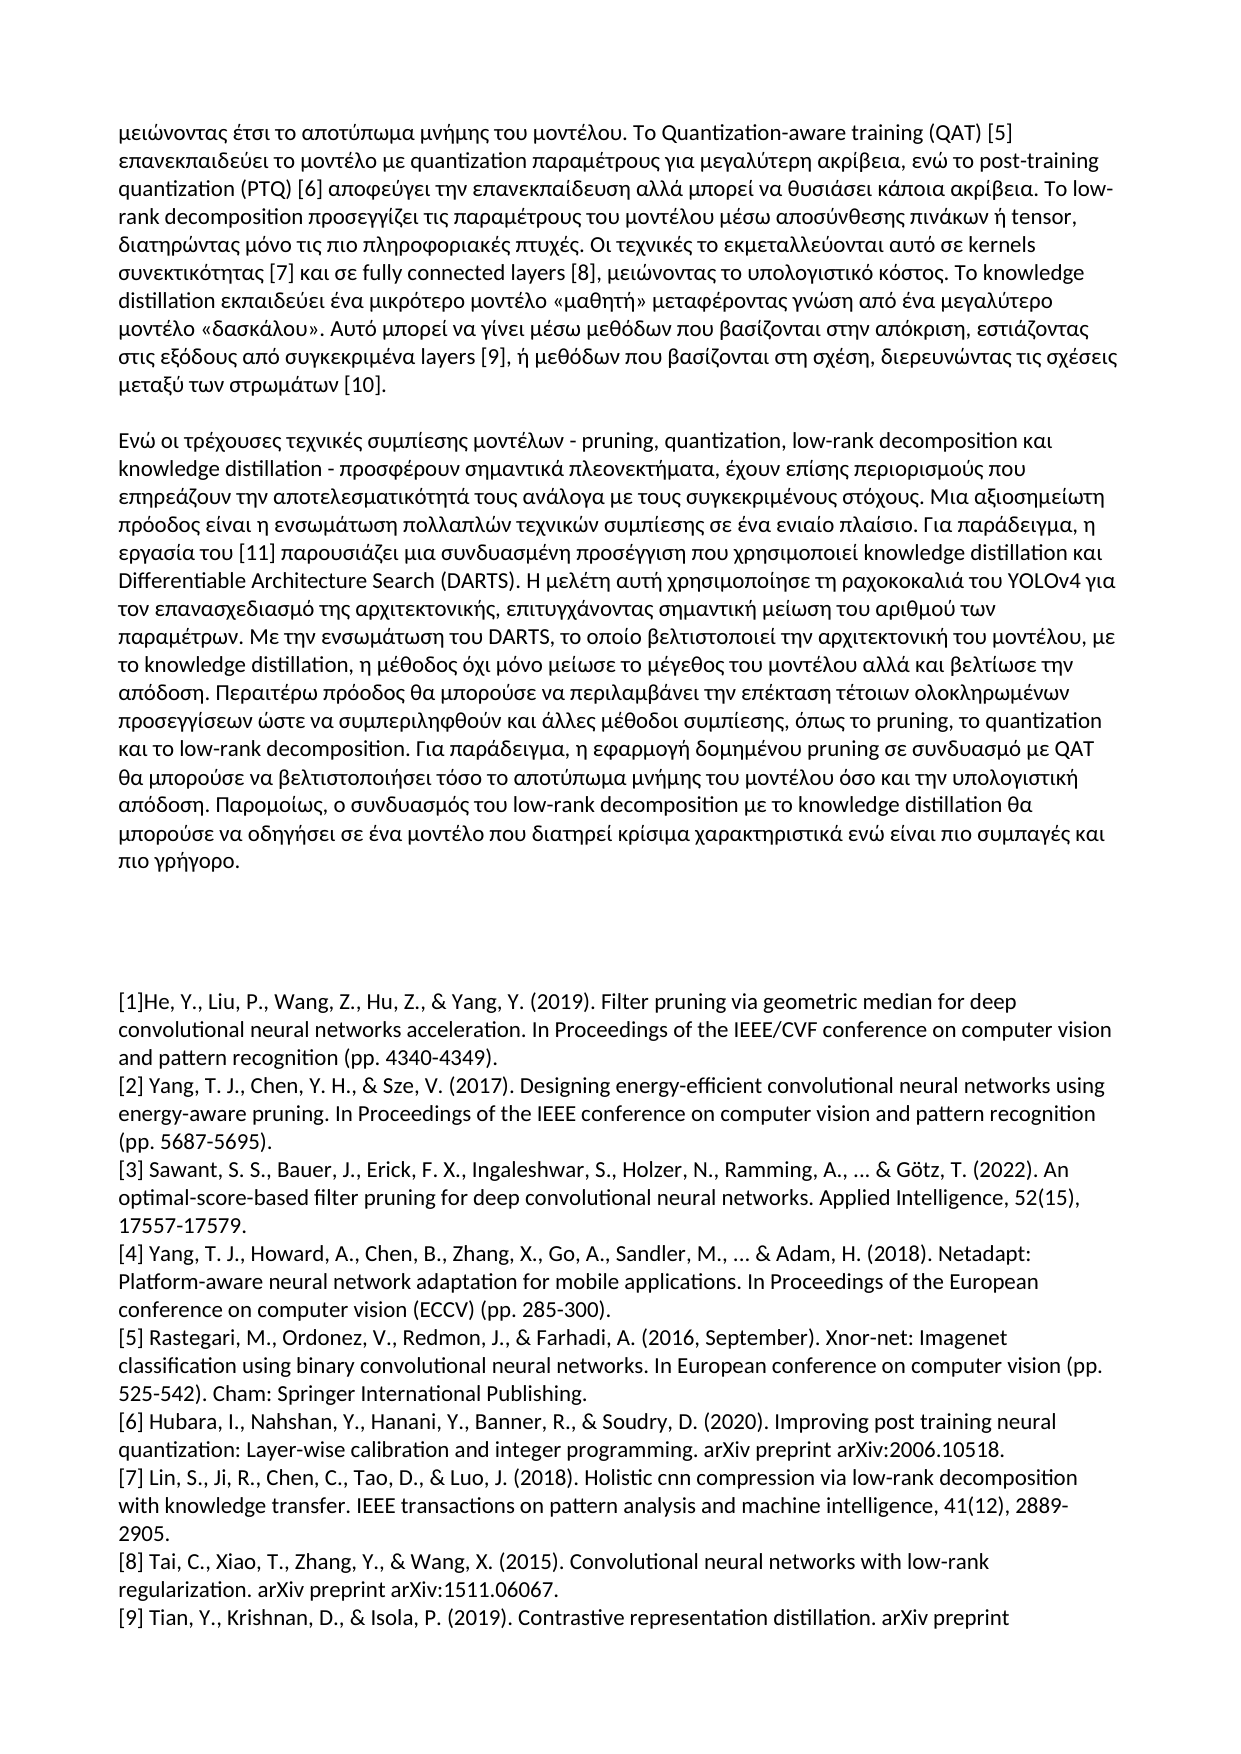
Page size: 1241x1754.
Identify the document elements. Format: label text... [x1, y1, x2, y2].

text [8] Tai, C., Xiao, T., Zhang, Y., & Wang, X. (2015). Convolutional neural networks with low-rank regularization. arXiv preprint arXiv:1511.06067. [118, 1547, 1122, 1603]
text μειώνοντας έτσι το αποτύπωμα μνήμης του μοντέλου. Το Quantization-aware training (QAT) [5] επανεκπαιδεύει το μοντέλο με quantization παραμέτρους για μεγαλύτερη ακρίβεια, ενώ το post-training quantization (PTQ) [6] αποφεύγει την επανεκπαίδευση αλλά μπορεί να θυσιάσει κάποια ακρίβεια. Το low-rank decomposition προσεγγίζει τις παραμέτρους του μοντέλου μέσω αποσύνθεσης πινάκων ή tensor, διατηρώντας μόνο τις πιο πληροφοριακές πτυχές. Οι τεχνικές το εκμεταλλεύονται αυτό σε kernels συνεκτικότητας [7] και σε fully connected layers [8], μειώνοντας το υπολογιστικό κόστος. Το knowledge distillation εκπαιδεύει ένα μικρότερο μοντέλο «μαθητή» μεταφέροντας γνώση από ένα μεγαλύτερο μοντέλο «δασκάλου». Αυτό μπορεί να γίνει μέσω μεθόδων που βασίζονται στην απόκριση, εστιάζοντας στις εξόδους από συγκεκριμένα layers [9], ή μεθόδων που βασίζονται στη σχέση, διερευνώντας τις σχέσεις μεταξύ των στρωμάτων [10]. [118, 118, 1122, 398]
text [6] Hubara, I., Nahshan, Y., Hanani, Y., Banner, R., & Soudry, D. (2020). Improving post training neural quantization: Layer-wise calibration and integer programming. arXiv preprint arXiv:2006.10518. [118, 1407, 1122, 1463]
text [4] Yang, T. J., Howard, A., Chen, B., Zhang, X., Go, A., Sandler, M., ... & Adam, H. (2018). Netadapt: Platform-aware neural network adaptation for mobile applications. In Proceedings of the European conference on computer vision (ECCV) (pp. 285-300). [118, 1239, 1122, 1323]
text [7] Lin, S., Ji, R., Chen, C., Tao, D., & Luo, J. (2018). Holistic cnn compression via low-rank decomposition with knowledge transfer. IEEE transactions on pattern analysis and machine intelligence, 41(12), 2889-2905. [118, 1463, 1122, 1547]
text [5] Rastegari, M., Ordonez, V., Redmon, J., & Farhadi, A. (2016, September). Xnor-net: Imagenet classification using binary convolutional neural networks. In European conference on computer vision (pp. 525-542). Cham: Springer International Publishing. [118, 1323, 1122, 1407]
text [1]He, Y., Liu, P., Wang, Z., Hu, Z., & Yang, Y. (2019). Filter pruning via geometric median for deep convolutional neural networks acceleration. In Proceedings of the IEEE/CVF conference on computer vision and pattern recognition (pp. 4340-4349). [118, 987, 1122, 1071]
text [3] Sawant, S. S., Bauer, J., Erick, F. X., Ingaleshwar, S., Holzer, N., Ramming, A., ... & Götz, T. (2022). An optimal-score-based filter pruning for deep convolutional neural networks. Applied Intelligence, 52(15), 17557-17579. [118, 1155, 1122, 1239]
text [2] Yang, T. J., Chen, Y. H., & Sze, V. (2017). Designing energy-efficient convolutional neural networks using energy-aware pruning. In Proceedings of the IEEE conference on computer vision and pattern recognition (pp. 5687-5695). [118, 1071, 1122, 1155]
text Ενώ οι τρέχουσες τεχνικές συμπίεσης μοντέλων - pruning, quantization, low-rank decomposition και knowledge distillation - προσφέρουν σημαντικά πλεονεκτήματα, έχουν επίσης περιορισμούς που επηρεάζουν την αποτελεσματικότητά τους ανάλογα με τους συγκεκριμένους στόχους. Μια αξιοσημείωτη πρόοδος είναι η ενσωμάτωση πολλαπλών τεχνικών συμπίεσης σε ένα ενιαίο πλαίσιο. Για παράδειγμα, η εργασία του [11] παρουσιάζει μια συνδυασμένη προσέγγιση που χρησιμοποιεί knowledge distillation και Differentiable Architecture Search (DARTS). Η μελέτη αυτή χρησιμοποίησε τη ραχοκοκαλιά του YOLOv4 για τον επανασχεδιασμό της αρχιτεκτονικής, επιτυγχάνοντας σημαντική μείωση του αριθμού των παραμέτρων. Με την ενσωμάτωση του DARTS, το οποίο βελτιστοποιεί την αρχιτεκτονική του μοντέλου, με το knowledge distillation, η μέθοδος όχι μόνο μείωσε το μέγεθος του μοντέλου αλλά και βελτίωσε την απόδοση. Περαιτέρω πρόοδος θα μπορούσε να περιλαμβάνει την επέκταση τέτοιων ολοκληρωμένων προσεγγίσεων ώστε να συμπεριληφθούν και άλλες μέθοδοι συμπίεσης, όπως το pruning, το quantization και το low-rank decomposition. Για παράδειγμα, η εφαρμογή δομημένου pruning σε συνδυασμό με QAT θα μπορούσε να βελτιστοποιήσει τόσο το αποτύπωμα μνήμης του μοντέλου όσο και την υπολογιστική απόδοση. Παρομοίως, ο συνδυασμός του low-rank decomposition με το knowledge distillation θα μπορούσε να οδηγήσει σε ένα μοντέλο που διατηρεί κρίσιμα χαρακτηριστικά ενώ είναι πιο συμπαγές και πιο γρήγορο. [118, 426, 1122, 875]
text [9] Tian, Y., Krishnan, D., & Isola, P. (2019). Contrastive representation distillation. arXiv preprint [118, 1603, 1122, 1631]
